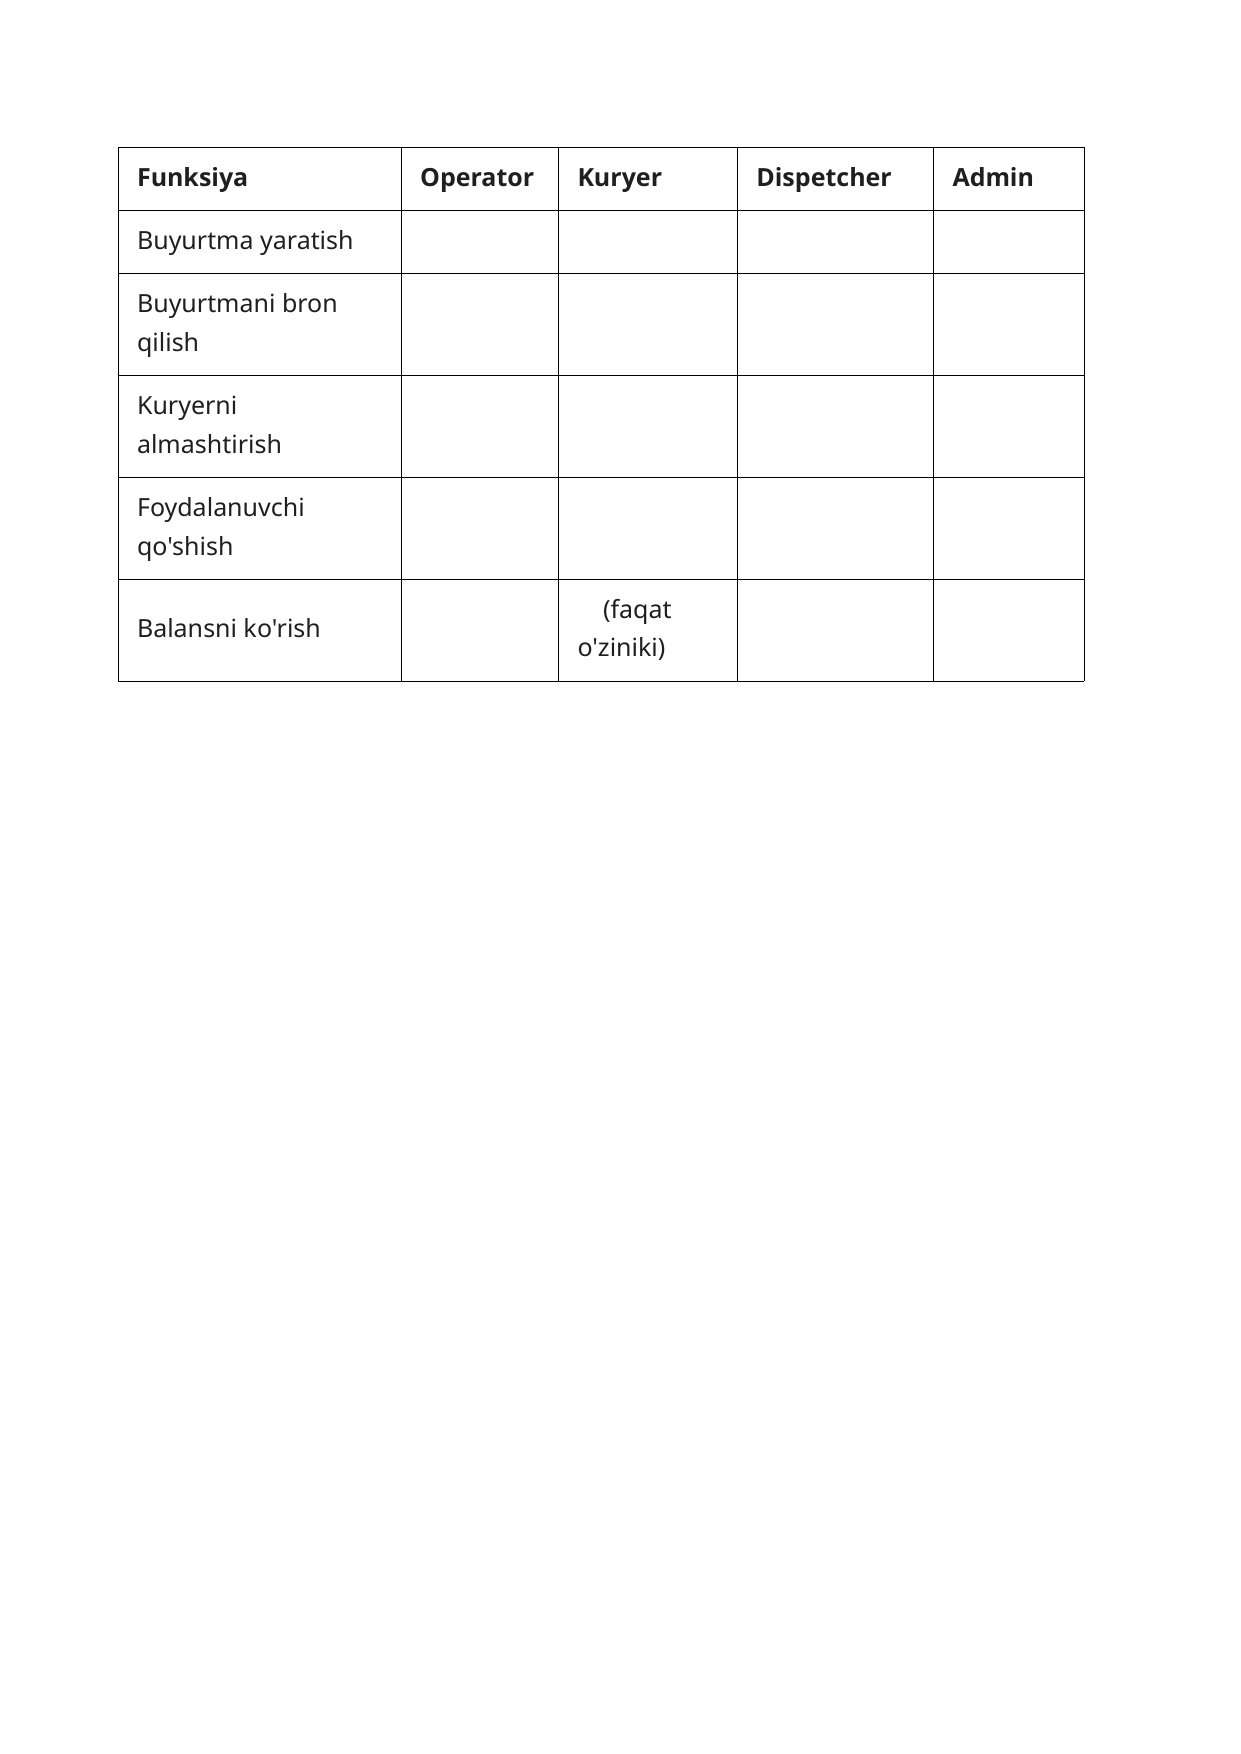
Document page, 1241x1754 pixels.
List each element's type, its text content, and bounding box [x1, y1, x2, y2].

table_cell Balansni ko'rish [119, 580, 401, 681]
table_header Operator [402, 148, 558, 210]
table_cell ❌ [402, 376, 558, 477]
table_cell ❌ [934, 211, 1084, 273]
table_cell ✅ [738, 376, 933, 477]
table_cell ❌ [402, 478, 558, 579]
table_header Dispetcher [738, 148, 933, 210]
table_cell ✅ [934, 580, 1084, 681]
table_cell ❌ [559, 211, 737, 273]
table_header Funksiya [119, 148, 401, 210]
table_header Admin [934, 148, 1084, 210]
table_cell ❌ [559, 376, 737, 477]
table_cell ❌ [738, 274, 933, 375]
table_cell ❌ [402, 274, 558, 375]
table_cell Kuryerni almashtirish [119, 376, 401, 477]
table_cell ❌ [934, 376, 1084, 477]
table_cell Buyurtma yaratish [119, 211, 401, 273]
table_cell ❌ [738, 478, 933, 579]
table_cell ✅ [402, 211, 558, 273]
table_cell ❌ [559, 478, 737, 579]
table_cell ❌ [402, 580, 558, 681]
table_cell ✅ [934, 478, 1084, 579]
table_cell Buyurtmani bron qilish [119, 274, 401, 375]
table_cell Foydalanuvchi qo'shish [119, 478, 401, 579]
table_cell ✅ (faqat o'ziniki) [559, 580, 737, 681]
table_cell ❌ [738, 580, 933, 681]
table_header Kuryer [559, 148, 737, 210]
table_cell ❌ [738, 211, 933, 273]
table_cell ❌ [934, 274, 1084, 375]
table_cell ✅ [559, 274, 737, 375]
